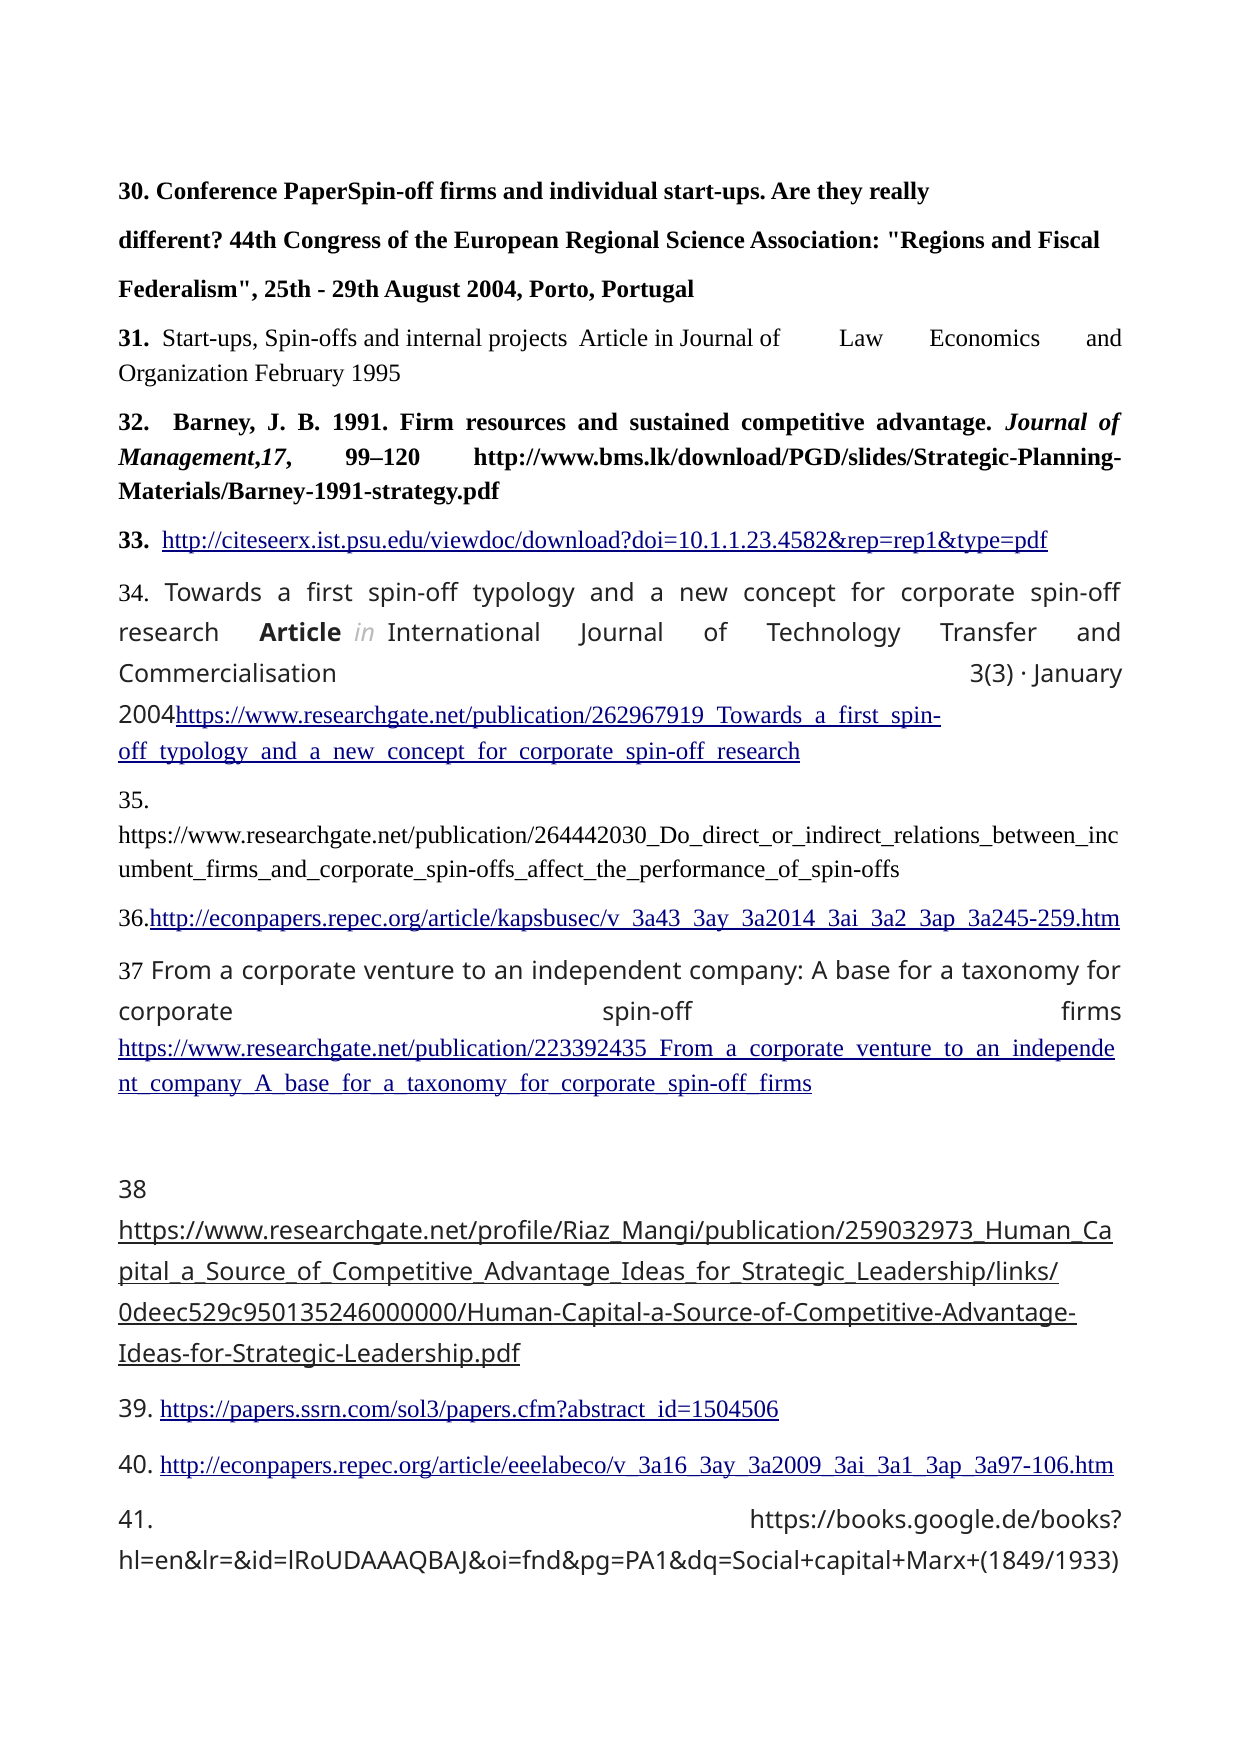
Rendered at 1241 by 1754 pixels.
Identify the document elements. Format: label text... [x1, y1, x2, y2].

text 31. Start-ups, Spin-offs and internal projects Article in Journal of Law Economics and Organization February 1995 [118, 323, 1122, 387]
text 34. Towards a first spin‐off typology and a new concept for corporate spin‐off research Article in International Journal of Technology Transfer and Commercialisation 3(3) · January 2004https://www.researchgate.net/publication/262967919_Towards_a_first_spin-off_typology_and_a_new_concept_for_corporate_spin-off_research [118, 574, 1122, 765]
text different? 44th Congress of the European Regional Science Association: "Regions and Fiscal [118, 225, 1122, 254]
text 41. https://books.google.de/books?hl=en&lr=&id=lRoUDAAAQBAJ&oi=fnd&pg=PA1&dq=Social+capital+Marx+(1849/1933) [118, 1502, 1122, 1577]
text 40. http://econpapers.repec.org/article/eeelabeco/v_3a16_3ay_3a2009_3ai_3a1_3ap_3a97-106.htm [118, 1446, 1122, 1480]
text 32. Barney, J. B. 1991. Firm resources and sustained competitive advantage. Journal of Management,17, 99–120 http://www.bms.lk/download/PGD/slides/Strategic-Planning-Materials/Barney-1991-strategy.pdf [118, 407, 1122, 505]
text Federalism", 25th - 29th August 2004, Porto, Portugal [118, 274, 1122, 303]
text 30. Conference PaperSpin-off firms and individual start-ups. Are they really [118, 176, 1122, 205]
text 38 https://www.researchgate.net/profile/Riaz_Mangi/publication/259032973_Human_Capital_a_Source_of_Competitive_Advantage_Ideas_for_Strategic_Leadership/links/0deec529c950135246000000/Human-Capital-a-Source-of-Competitive-Advantage-Ideas-for-Strategic-Leadership.pdf [118, 1172, 1122, 1369]
text 39. https://papers.ssrn.com/sol3/papers.cfm?abstract_id=1504506 [118, 1391, 1122, 1425]
text 37 From a corporate venture to an independent company: A base for a taxonomy for corporate spin-off firms https://www.researchgate.net/publication/223392435_From_a_corporate_venture_to_an_independent_company_A_base_for_a_taxonomy_for_corporate_spin-off_firms [118, 953, 1122, 1096]
text 35. https://www.researchgate.net/publication/264442030_Do_direct_or_indirect_relations_between_incumbent_firms_and_corporate_spin-offs_affect_the_performance_of_spin-offs [118, 786, 1122, 883]
text 36.http://econpapers.repec.org/article/kapsbusec/v_3a43_3ay_3a2014_3ai_3a2_3ap_3a245-259.htm [118, 903, 1122, 932]
text 33. http://citeseerx.ist.psu.edu/viewdoc/download?doi=10.1.1.23.4582&rep=rep1&type=pdf [118, 525, 1122, 554]
